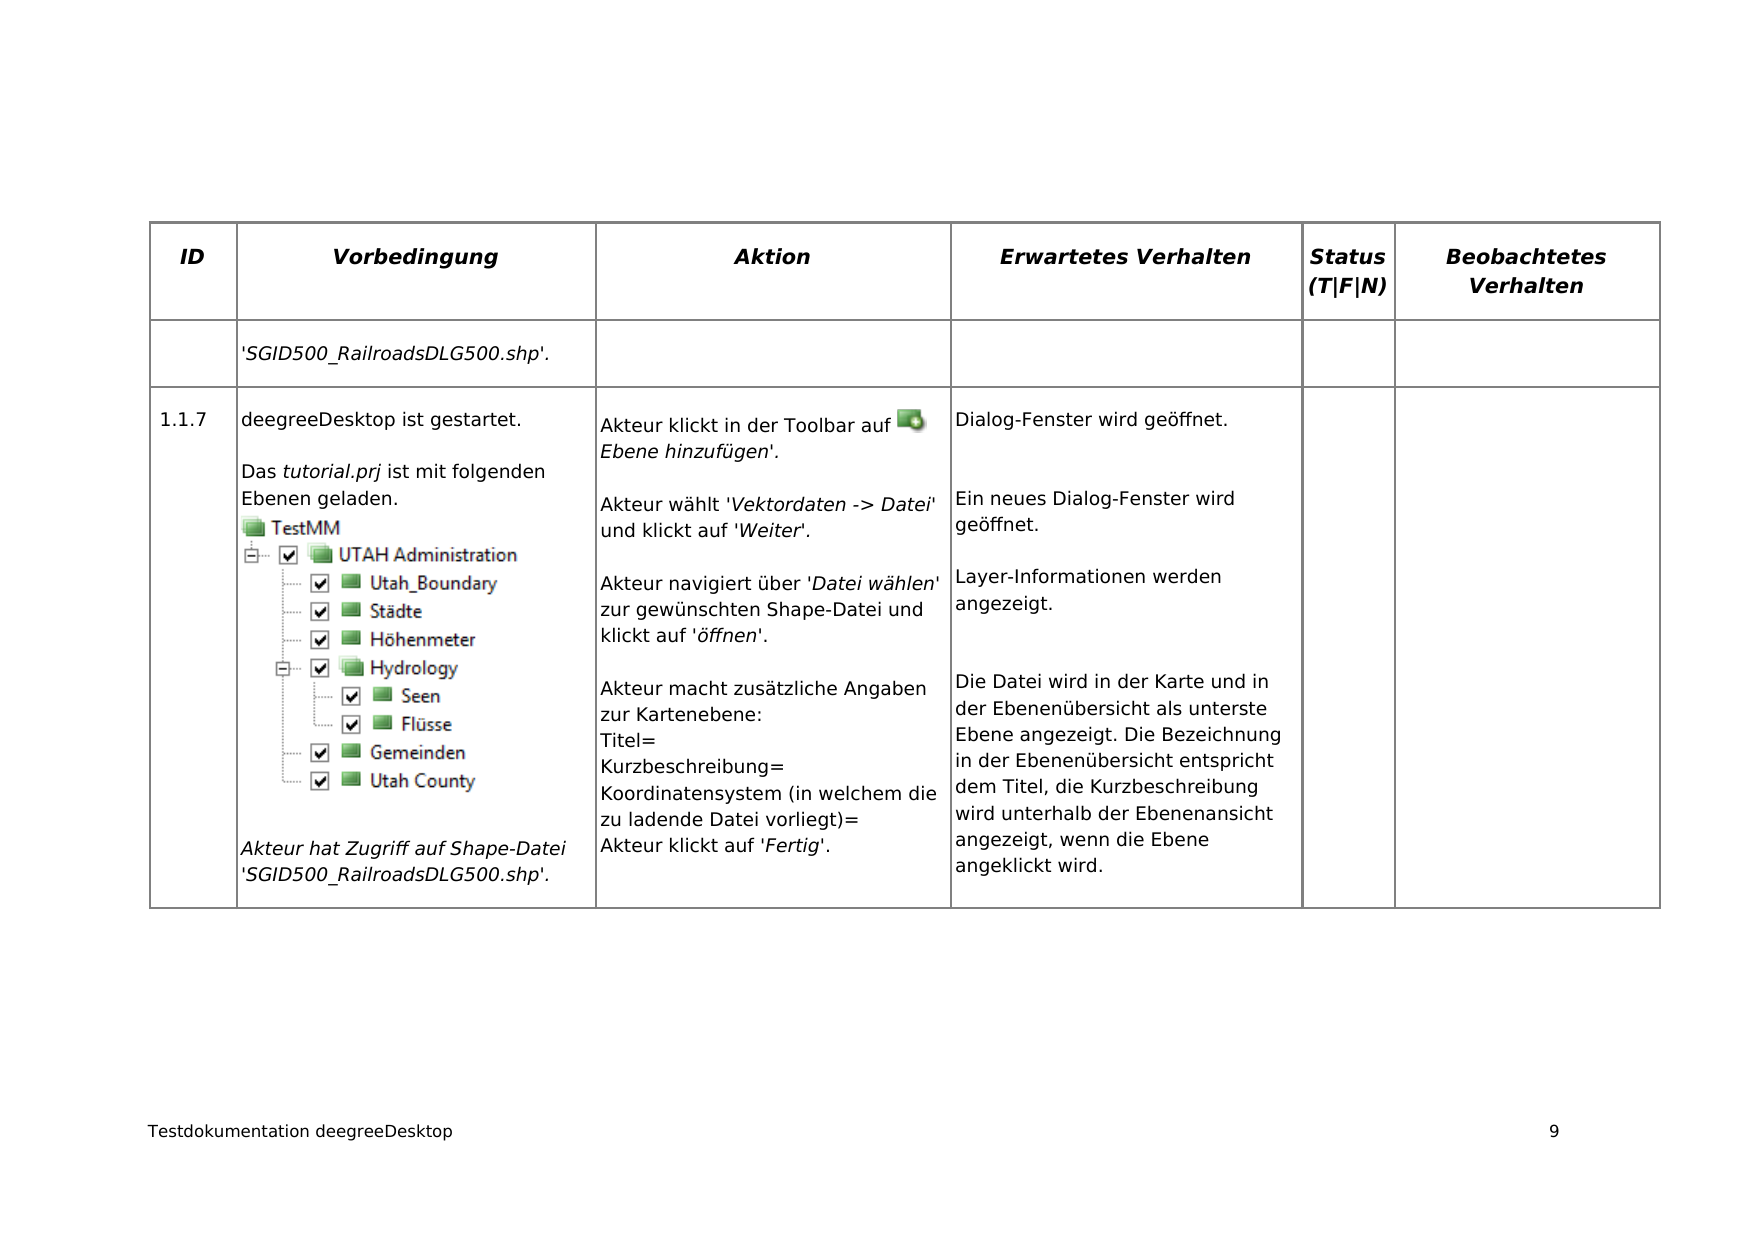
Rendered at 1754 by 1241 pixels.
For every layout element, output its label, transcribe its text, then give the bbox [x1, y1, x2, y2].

table_cell [597, 321, 950, 386]
picture [896, 409, 927, 433]
table_cell Akteur klickt in der Toolbar auf Ebene hinzufügen'. Akteur wählt 'Vektordaten -> Datei' und klickt auf 'Weiter'. Akteur navigiert über 'Datei wählen' zur gewünschten Shape-Datei und klickt auf 'öffnen'. Akteur macht zusätzliche Angaben zur Kartenebene: Titel= Kurzbeschreibung= Koordinatensystem (in welchem die zu ladende Datei vorliegt)= Akteur klickt auf 'Fertig'. [597, 388, 950, 907]
table_header Status (T|F|N) [1304, 224, 1394, 319]
table_cell [1304, 321, 1394, 386]
table_header Beobachtetes Verhalten [1396, 224, 1659, 319]
table_header Aktion [597, 224, 950, 319]
table_cell [1304, 388, 1394, 907]
table_cell [1396, 321, 1659, 386]
table_cell [151, 388, 236, 907]
table_cell 'SGID500_RailroadsDLG500.shp'. [238, 321, 595, 386]
table_cell [952, 321, 1301, 386]
table_cell deegreeDesktop ist gestartet. Das tutorial.prj ist mit folgenden Ebenen geladen. Akteur hat Zugriff auf Shape-Datei 'SGID500_RailroadsDLG500.shp'. [238, 388, 595, 907]
table_header ID [151, 224, 236, 319]
table_cell Dialog-Fenster wird geöffnet. Ein neues Dialog-Fenster wird geöffnet. Layer-Informationen werden angezeigt. Die Datei wird in der Karte und in der Ebenenübersicht als unterste Ebene angezeigt. Die Bezeichnung in der Ebenenübersicht entspricht dem Titel, die Kurzbeschreibung wird unterhalb der Ebenenansicht angezeigt, wenn die Ebene angeklickt wird. [952, 388, 1301, 907]
table_header Vorbedingung [238, 224, 595, 319]
table_cell [151, 321, 236, 386]
table_cell [1396, 388, 1659, 907]
picture [240, 514, 524, 797]
table_header Erwartetes Verhalten [952, 224, 1301, 319]
